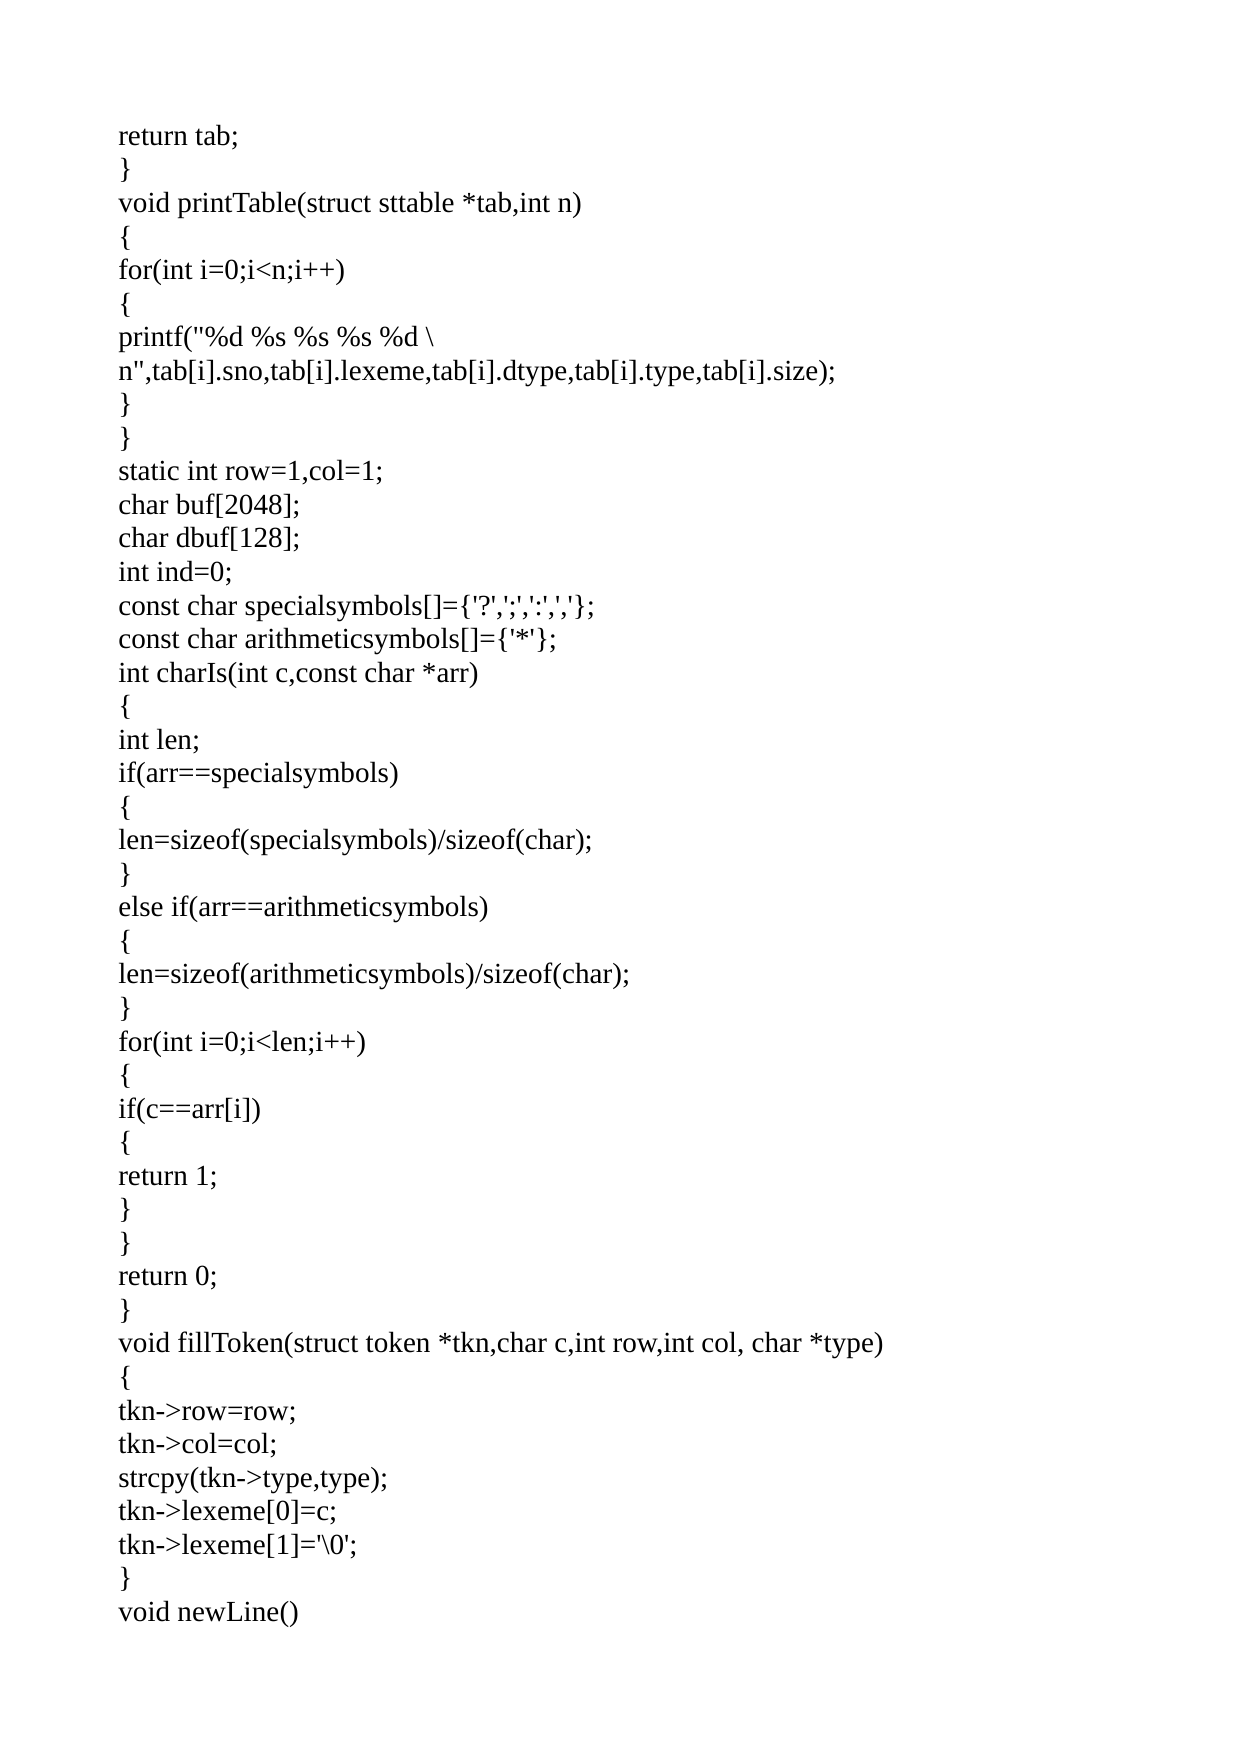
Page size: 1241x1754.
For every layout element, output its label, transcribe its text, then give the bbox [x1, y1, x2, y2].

text printf("%d %s %s %s %d \n",tab[i].sno,tab[i].lexeme,tab[i].dtype,tab[i].type,tab[i].size); [118, 319, 1122, 386]
text if(c==arr[i]) [118, 1091, 1122, 1124]
text int ind=0; [118, 554, 1122, 588]
text void fillToken(struct token *tkn,char c,int row,int col, char *type) [118, 1326, 1122, 1359]
text } [118, 990, 1122, 1024]
text { [118, 219, 1122, 252]
text } [118, 1292, 1122, 1326]
text return 0; [118, 1258, 1122, 1292]
text static int row=1,col=1; [118, 453, 1122, 487]
text const char arithmeticsymbols[]={'*'}; [118, 621, 1122, 655]
text tkn->lexeme[1]='\0'; [118, 1527, 1122, 1560]
text tkn->col=col; [118, 1426, 1122, 1460]
text } [118, 386, 1122, 420]
text if(arr==specialsymbols) [118, 755, 1122, 789]
text char buf[2048]; [118, 487, 1122, 521]
text tkn->row=row; [118, 1393, 1122, 1426]
text } [118, 152, 1122, 185]
text len=sizeof(specialsymbols)/sizeof(char); [118, 822, 1122, 856]
text } [118, 1225, 1122, 1258]
text { [118, 1124, 1122, 1158]
text char dbuf[128]; [118, 521, 1122, 554]
text } [118, 1560, 1122, 1594]
text int charIs(int c,const char *arr) [118, 655, 1122, 688]
text return 1; [118, 1158, 1122, 1191]
text { [118, 923, 1122, 957]
text tkn->lexeme[0]=c; [118, 1493, 1122, 1527]
text const char specialsymbols[]={'?',';',':',','}; [118, 588, 1122, 621]
text for(int i=0;i<n;i++) [118, 252, 1122, 286]
text } [118, 420, 1122, 453]
text { [118, 789, 1122, 822]
text else if(arr==arithmeticsymbols) [118, 889, 1122, 923]
text { [118, 1057, 1122, 1091]
text len=sizeof(arithmeticsymbols)/sizeof(char); [118, 957, 1122, 990]
text strcpy(tkn->type,type); [118, 1460, 1122, 1493]
text for(int i=0;i<len;i++) [118, 1024, 1122, 1057]
text { [118, 286, 1122, 319]
text void printTable(struct sttable *tab,int n) [118, 185, 1122, 219]
text { [118, 1359, 1122, 1393]
text } [118, 1191, 1122, 1225]
text { [118, 688, 1122, 722]
text } [118, 856, 1122, 889]
text int len; [118, 722, 1122, 755]
text return tab; [118, 118, 1122, 152]
text void newLine() [118, 1594, 1122, 1627]
